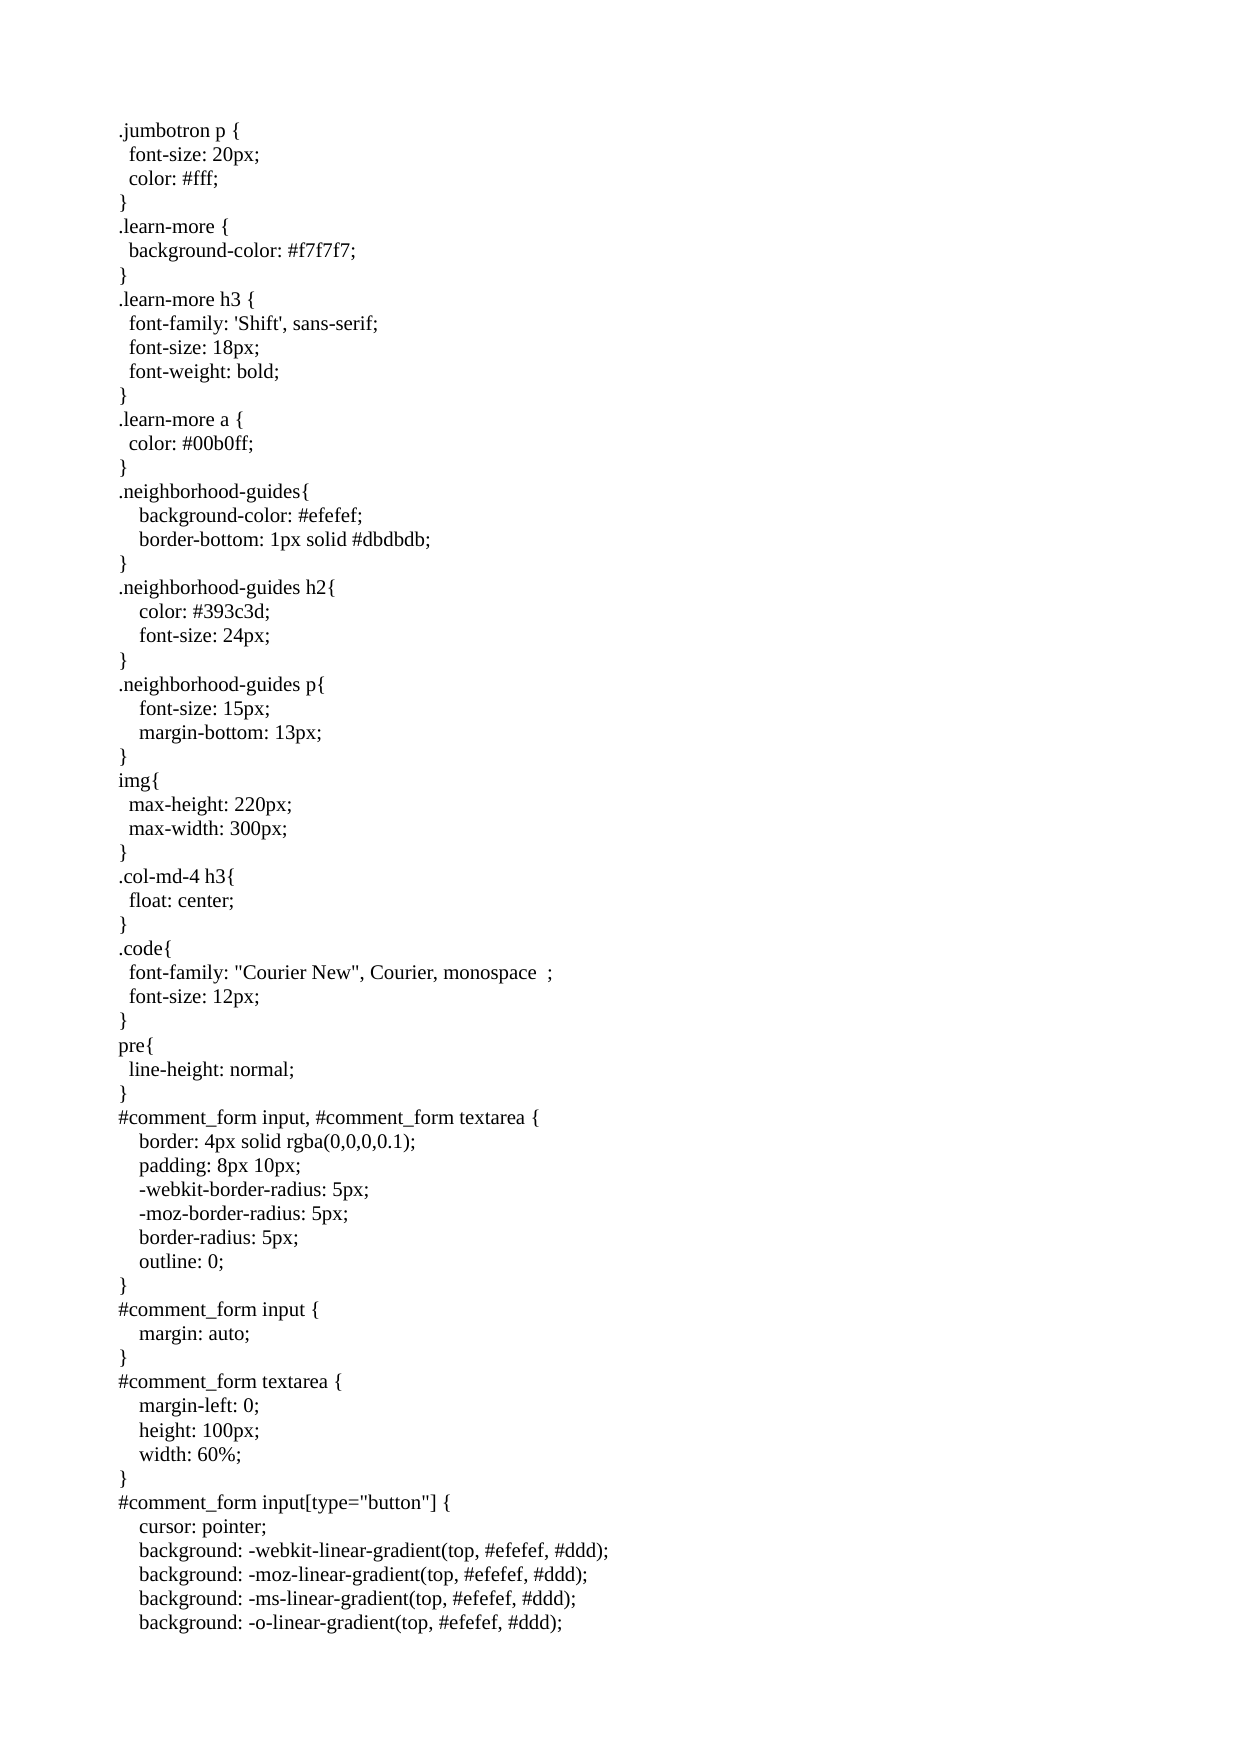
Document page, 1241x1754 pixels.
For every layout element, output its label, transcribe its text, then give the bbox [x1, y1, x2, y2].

text background-color: #f7f7f7; [118, 238, 1122, 262]
text color: #fff; [118, 166, 1122, 190]
text border: 4px solid rgba(0,0,0,0.1); [118, 1129, 1122, 1153]
text .jumbotron p { [118, 118, 1122, 142]
text height: 100px; [118, 1417, 1122, 1442]
text border-radius: 5px; [118, 1225, 1122, 1249]
text .neighborhood-guides p{ [118, 672, 1122, 696]
text font-family: 'Shift', sans-serif; [118, 311, 1122, 335]
text font-weight: bold; [118, 359, 1122, 383]
text font-size: 12px; [118, 984, 1122, 1008]
text font-size: 18px; [118, 335, 1122, 359]
text font-size: 24px; [118, 623, 1122, 647]
text width: 60%; [118, 1442, 1122, 1466]
text } [118, 1345, 1122, 1369]
text -webkit-border-radius: 5px; [118, 1177, 1122, 1201]
text background: -moz-linear-gradient(top, #efefef, #ddd); [118, 1562, 1122, 1586]
text } [118, 262, 1122, 287]
text #comment_form textarea { [118, 1369, 1122, 1393]
text .col-md-4 h3{ [118, 864, 1122, 888]
text font-size: 20px; [118, 142, 1122, 166]
text font-family: "Courier New", Courier, monospace ; [118, 960, 1122, 984]
text margin-bottom: 13px; [118, 720, 1122, 744]
text color: #393c3d; [118, 599, 1122, 623]
text color: #00b0ff; [118, 431, 1122, 455]
text .neighborhood-guides h2{ [118, 575, 1122, 599]
text } [118, 190, 1122, 214]
text background: -webkit-linear-gradient(top, #efefef, #ddd); [118, 1538, 1122, 1562]
text -moz-border-radius: 5px; [118, 1201, 1122, 1225]
text } [118, 1081, 1122, 1105]
text .learn-more h3 { [118, 287, 1122, 311]
text margin-left: 0; [118, 1393, 1122, 1417]
text line-height: normal; [118, 1057, 1122, 1081]
text margin: auto; [118, 1321, 1122, 1345]
text } [118, 1008, 1122, 1032]
text max-height: 220px; [118, 792, 1122, 816]
text } [118, 551, 1122, 575]
text } [118, 744, 1122, 768]
text } [118, 840, 1122, 864]
text #comment_form input { [118, 1297, 1122, 1321]
text background-color: #efefef; [118, 503, 1122, 527]
text pre{ [118, 1032, 1122, 1057]
text float: center; [118, 888, 1122, 912]
text background: -o-linear-gradient(top, #efefef, #ddd); [118, 1610, 1122, 1634]
text .neighborhood-guides{ [118, 479, 1122, 503]
text } [118, 455, 1122, 479]
text } [118, 647, 1122, 672]
text font-size: 15px; [118, 696, 1122, 720]
text } [118, 383, 1122, 407]
text #comment_form input[type="button"] { [118, 1490, 1122, 1514]
text border-bottom: 1px solid #dbdbdb; [118, 527, 1122, 551]
text background: -ms-linear-gradient(top, #efefef, #ddd); [118, 1586, 1122, 1610]
text } [118, 1466, 1122, 1490]
text } [118, 1273, 1122, 1297]
text .code{ [118, 936, 1122, 960]
text padding: 8px 10px; [118, 1153, 1122, 1177]
text .learn-more { [118, 214, 1122, 238]
text max-width: 300px; [118, 816, 1122, 840]
text #comment_form input, #comment_form textarea { [118, 1105, 1122, 1129]
text } [118, 912, 1122, 936]
text outline: 0; [118, 1249, 1122, 1273]
text .learn-more a { [118, 407, 1122, 431]
text img{ [118, 768, 1122, 792]
text cursor: pointer; [118, 1514, 1122, 1538]
